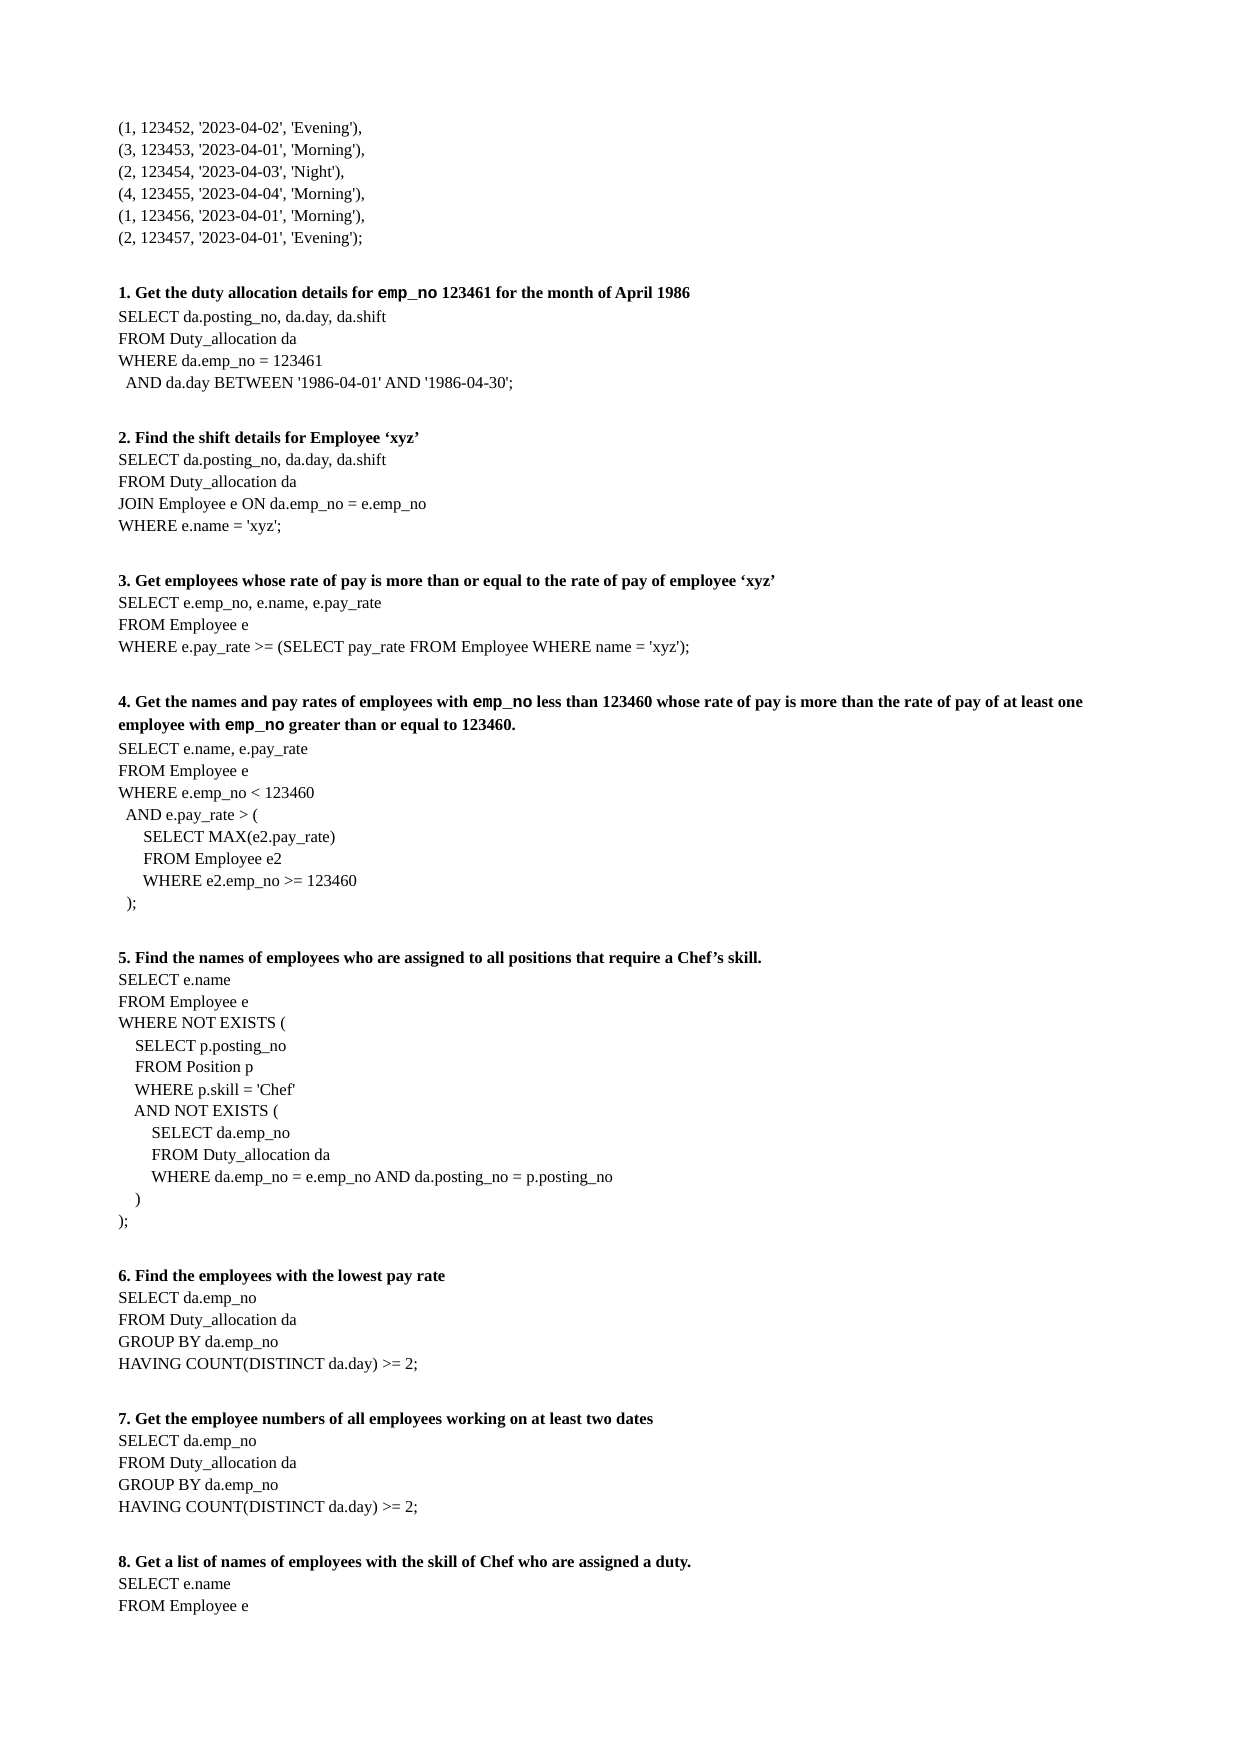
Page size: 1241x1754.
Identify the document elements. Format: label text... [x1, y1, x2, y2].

text SELECT MAX(e2.pay_rate) [118, 826, 1122, 846]
text WHERE p.skill = 'Chef' [118, 1079, 1122, 1098]
text (1, 123456, '2023-04-01', 'Morning'), [118, 206, 1122, 225]
text WHERE e.name = 'xyz'; [118, 516, 1122, 535]
text WHERE e.emp_no < 123460 [118, 782, 1122, 802]
text FROM Duty_allocation da [118, 329, 1122, 348]
text ) [118, 1189, 1122, 1208]
text SELECT da.emp_no [118, 1288, 1122, 1307]
text FROM Duty_allocation da [118, 1310, 1122, 1329]
text JOIN Employee e ON da.emp_no = e.emp_no [118, 493, 1122, 513]
text 6. Find the employees with the lowest pay rate [118, 1266, 1122, 1285]
text SELECT e.name [118, 969, 1122, 988]
text SELECT da.posting_no, da.day, da.shift [118, 307, 1122, 326]
text FROM Employee e [118, 761, 1122, 780]
text WHERE e.pay_rate >= (SELECT pay_rate FROM Employee WHERE name = 'xyz'); [118, 636, 1122, 656]
text FROM Employee e [118, 991, 1122, 1011]
text 8. Get a list of names of employees with the skill of Chef who are assigned a duty. [118, 1552, 1122, 1571]
text SELECT p.posting_no [118, 1035, 1122, 1054]
text WHERE NOT EXISTS ( [118, 1013, 1122, 1032]
text WHERE da.emp_no = e.emp_no AND da.posting_no = p.posting_no [118, 1167, 1122, 1186]
text SELECT da.posting_no, da.day, da.shift [118, 449, 1122, 469]
text FROM Duty_allocation da [118, 472, 1122, 491]
text (1, 123452, '2023-04-02', 'Evening'), [118, 118, 1122, 137]
text HAVING COUNT(DISTINCT da.day) >= 2; [118, 1497, 1122, 1516]
text ); [118, 1211, 1122, 1230]
text 2. Find the shift details for Employee ‘xyz’ [118, 428, 1122, 447]
text SELECT da.emp_no [118, 1123, 1122, 1142]
text GROUP BY da.emp_no [118, 1332, 1122, 1351]
text SELECT e.emp_no, e.name, e.pay_rate [118, 592, 1122, 612]
text 3. Get employees whose rate of pay is more than or equal to the rate of pay of employee ‘xyz’ [118, 571, 1122, 590]
text 1. Get the duty allocation details for emp_no 123461 for the month of April 1986 [118, 283, 1122, 304]
text FROM Employee e [118, 1596, 1122, 1615]
text AND da.day BETWEEN '1986-04-01' AND '1986-04-30'; [118, 373, 1122, 392]
text 5. Find the names of employees who are assigned to all positions that require a Chef’s skill. [118, 947, 1122, 967]
text FROM Duty_allocation da [118, 1453, 1122, 1472]
text (4, 123455, '2023-04-04', 'Morning'), [118, 184, 1122, 203]
text SELECT e.name [118, 1574, 1122, 1593]
text (2, 123454, '2023-04-03', 'Night'), [118, 162, 1122, 181]
text FROM Position p [118, 1057, 1122, 1076]
text ); [118, 892, 1122, 912]
text 7. Get the employee numbers of all employees working on at least two dates [118, 1409, 1122, 1428]
text SELECT e.name, e.pay_rate [118, 738, 1122, 758]
text AND e.pay_rate > ( [118, 804, 1122, 824]
text AND NOT EXISTS ( [118, 1101, 1122, 1120]
text GROUP BY da.emp_no [118, 1475, 1122, 1494]
text WHERE da.emp_no = 123461 [118, 351, 1122, 370]
text SELECT da.emp_no [118, 1431, 1122, 1450]
text FROM Employee e2 [118, 848, 1122, 868]
text HAVING COUNT(DISTINCT da.day) >= 2; [118, 1354, 1122, 1373]
text FROM Employee e [118, 614, 1122, 634]
text (2, 123457, '2023-04-01', 'Evening'); [118, 228, 1122, 247]
text 4. Get the names and pay rates of employees with emp_no less than 123460 whose rate of pay is more than the rate of pay of at least one employee with emp_no greater than or equal to 123460. [118, 691, 1122, 736]
text WHERE e2.emp_no >= 123460 [118, 870, 1122, 889]
text (3, 123453, '2023-04-01', 'Morning'), [118, 140, 1122, 159]
text FROM Duty_allocation da [118, 1145, 1122, 1164]
